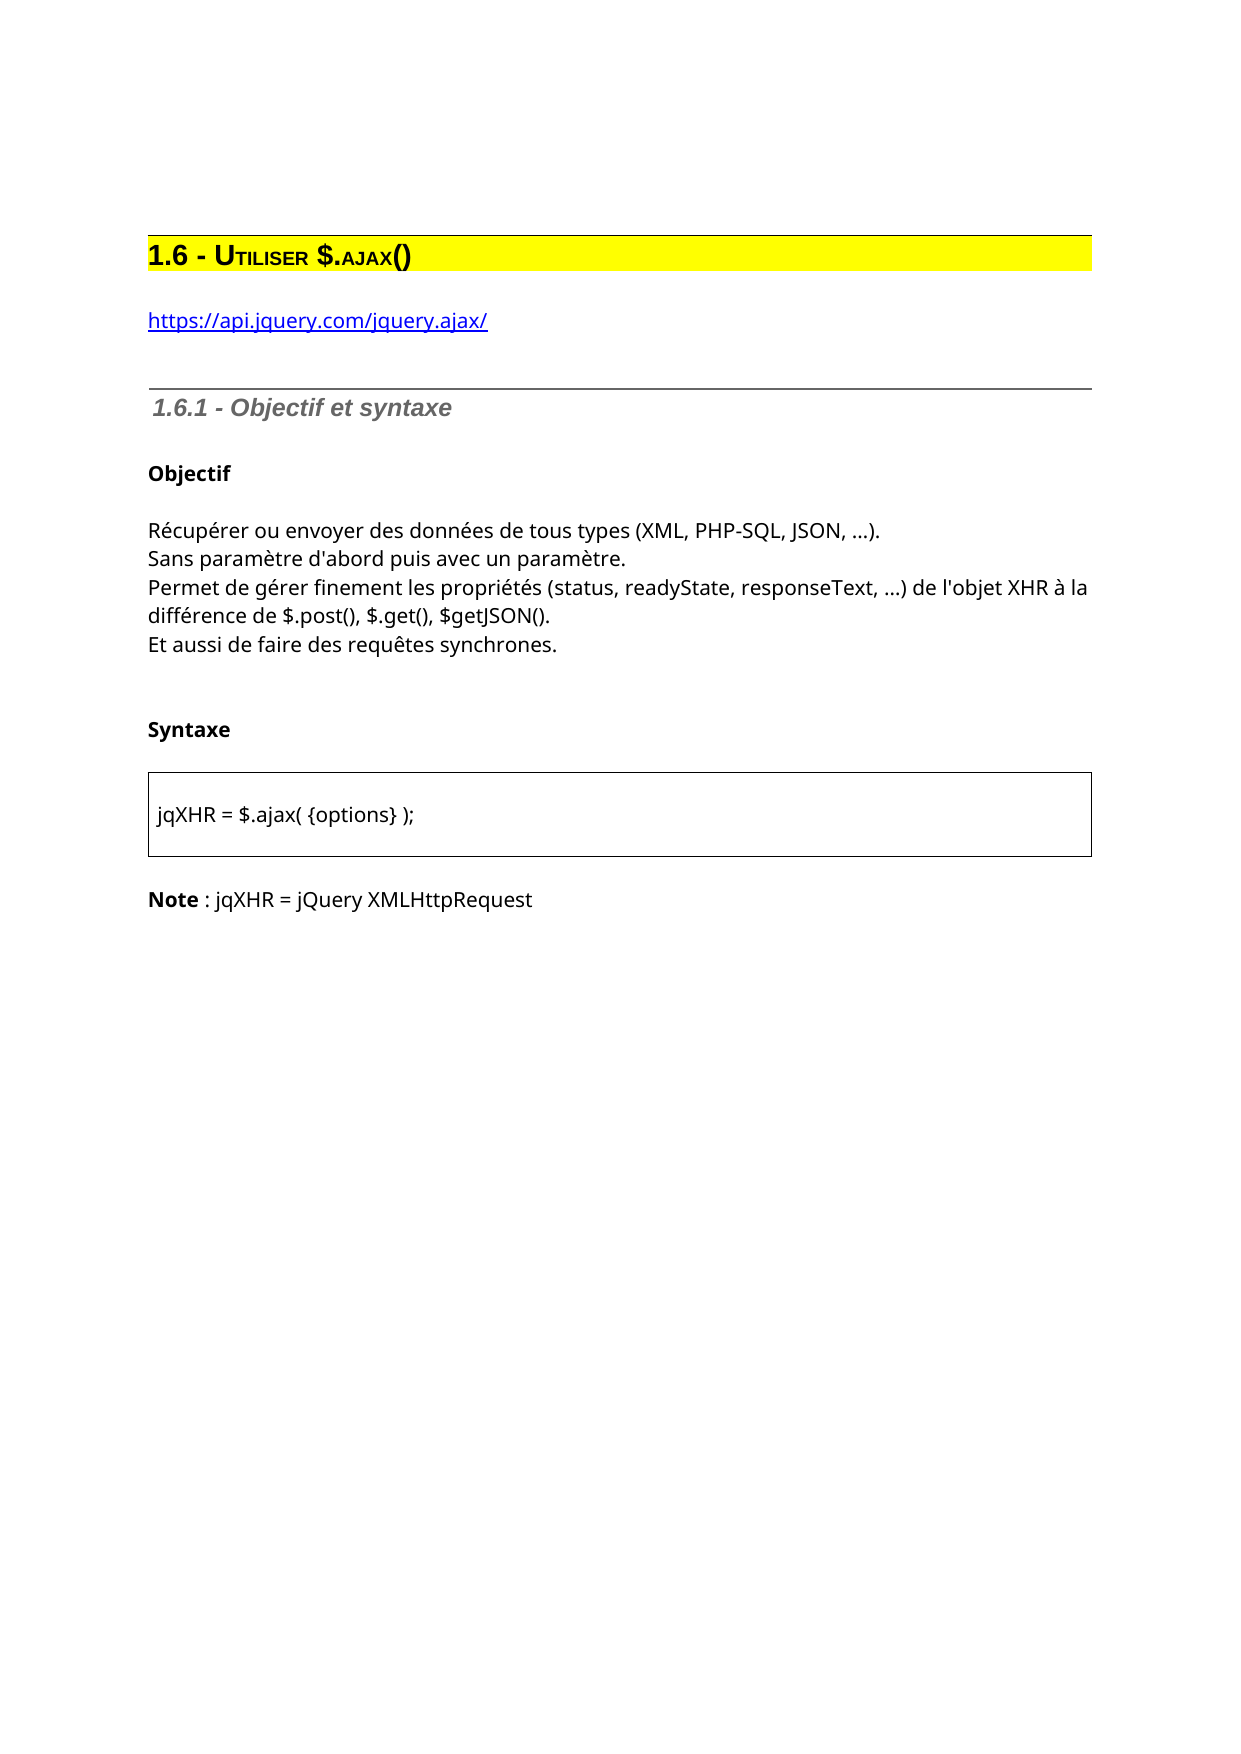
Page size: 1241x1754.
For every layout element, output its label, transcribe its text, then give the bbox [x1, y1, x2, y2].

text Récupérer ou envoyer des données de tous types (XML, PHP-SQL, JSON, …). [148, 516, 1092, 544]
text https://api.jquery.com/jquery.ajax/ [148, 306, 1092, 334]
text Syntaxe [148, 715, 1092, 744]
text Sans paramètre d'abord puis avec un paramètre. [148, 544, 1092, 573]
text Note : jqXHR = jQuery XMLHttpRequest [148, 885, 1092, 914]
text Permet de gérer finement les propriétés (status, readyState, responseText, …) de l'objet XHR à la différence de $.post(), $.get(), $getJSON(). [148, 573, 1092, 630]
text Objectif [148, 459, 1092, 488]
text jqXHR = $.ajax( {options} ); [149, 773, 1091, 856]
text Et aussi de faire des requêtes synchrones. [148, 630, 1092, 658]
subtitle - Objectif et syntaxe [149, 390, 1092, 424]
subtitle - Utiliser $.ajax() [148, 236, 1092, 271]
